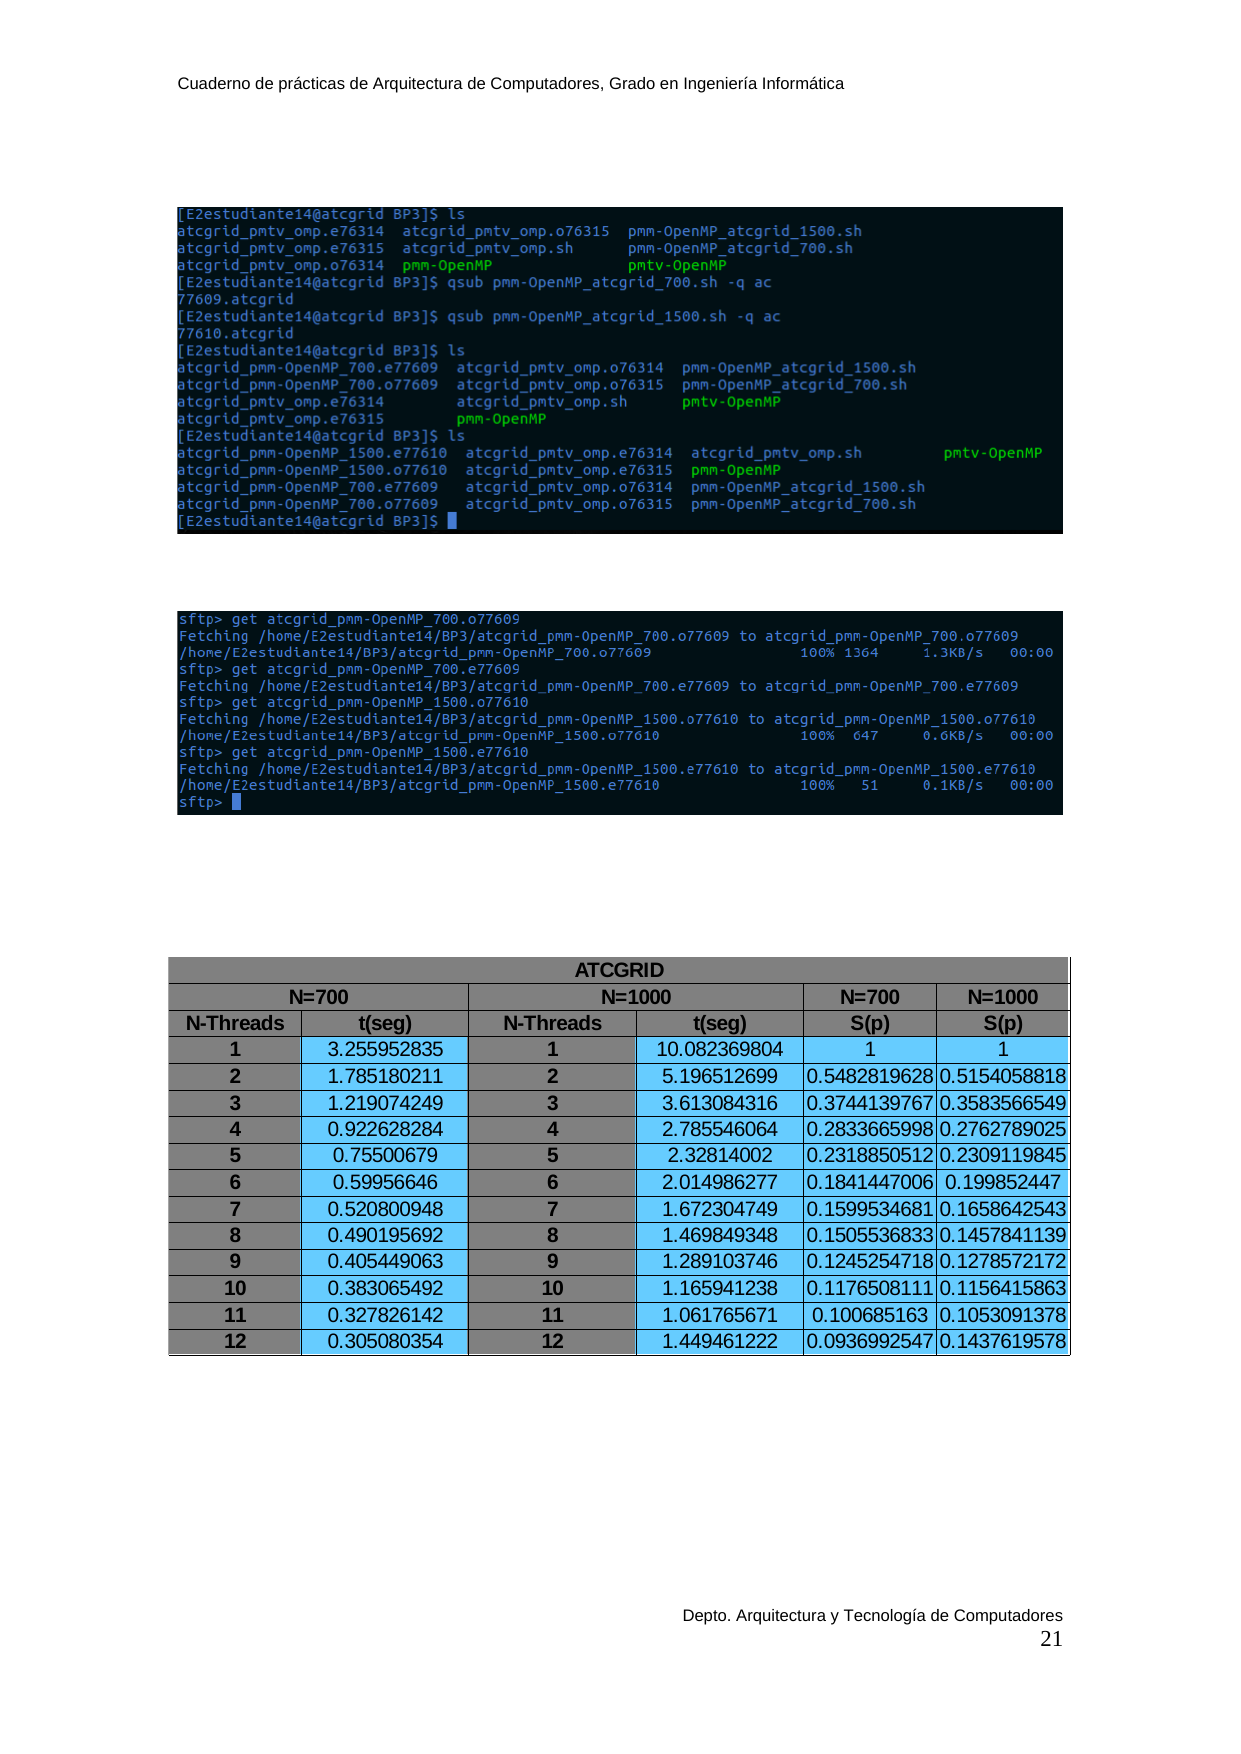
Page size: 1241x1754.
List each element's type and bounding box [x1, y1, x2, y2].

picture [177, 207, 1063, 534]
picture [177, 611, 1063, 815]
